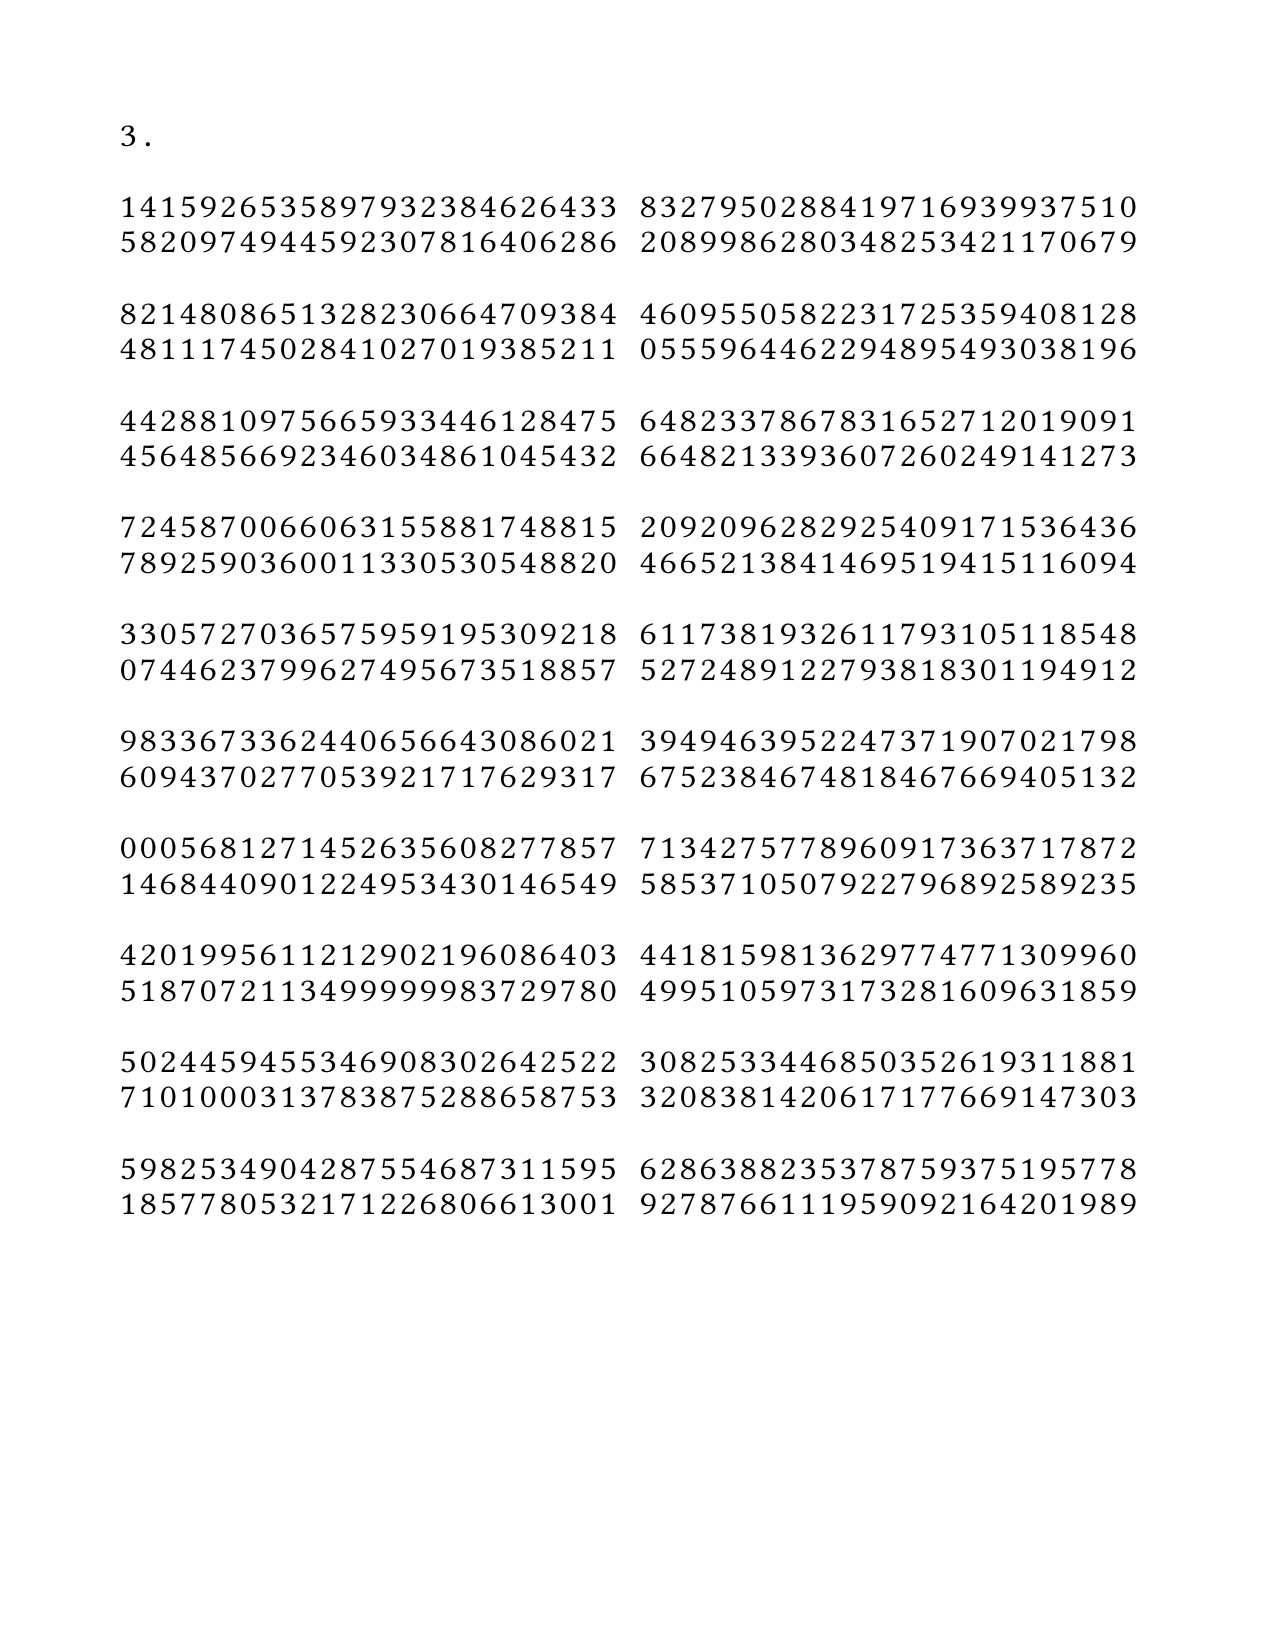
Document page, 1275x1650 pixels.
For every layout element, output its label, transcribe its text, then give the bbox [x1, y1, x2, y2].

text 0744623799627495673518857 5272489122793818301194912 [118, 652, 1157, 688]
text 8214808651328230664709384 4609550582231725359408128 [118, 296, 1157, 332]
text 5187072113499999983729780 4995105973173281609631859 [118, 973, 1157, 1009]
text 9833673362440656643086021 3949463952247371907021798 [118, 724, 1157, 759]
text 7101000313783875288658753 3208381420617177669147303 [118, 1080, 1157, 1116]
text 5982534904287554687311595 6286388235378759375195778 [118, 1151, 1157, 1187]
text 1468440901224953430146549 5853710507922796892589235 [118, 866, 1157, 902]
text 1415926535897932384626433 8327950288419716939937510 [118, 189, 1157, 225]
text 7245870066063155881748815 2092096282925409171536436 [118, 510, 1157, 546]
text 5820974944592307816406286 2089986280348253421170679 [118, 225, 1157, 261]
text 1857780532171226806613001 9278766111959092164201989 [118, 1187, 1157, 1222]
text 7892590360011330530548820 4665213841469519415116094 [118, 546, 1157, 581]
text 4428810975665933446128475 6482337867831652712019091 [118, 403, 1157, 439]
text 3. [118, 118, 1157, 154]
text 0005681271452635608277857 7134275778960917363717872 [118, 831, 1157, 866]
text 4201995611212902196086403 4418159813629774771309960 [118, 937, 1157, 973]
text 5024459455346908302642522 3082533446850352619311881 [118, 1044, 1157, 1080]
text 3305727036575959195309218 6117381932611793105118548 [118, 617, 1157, 652]
text 6094370277053921717629317 6752384674818467669405132 [118, 759, 1157, 795]
text 4811174502841027019385211 0555964462294895493038196 [118, 332, 1157, 367]
text 4564856692346034861045432 6648213393607260249141273 [118, 439, 1157, 474]
